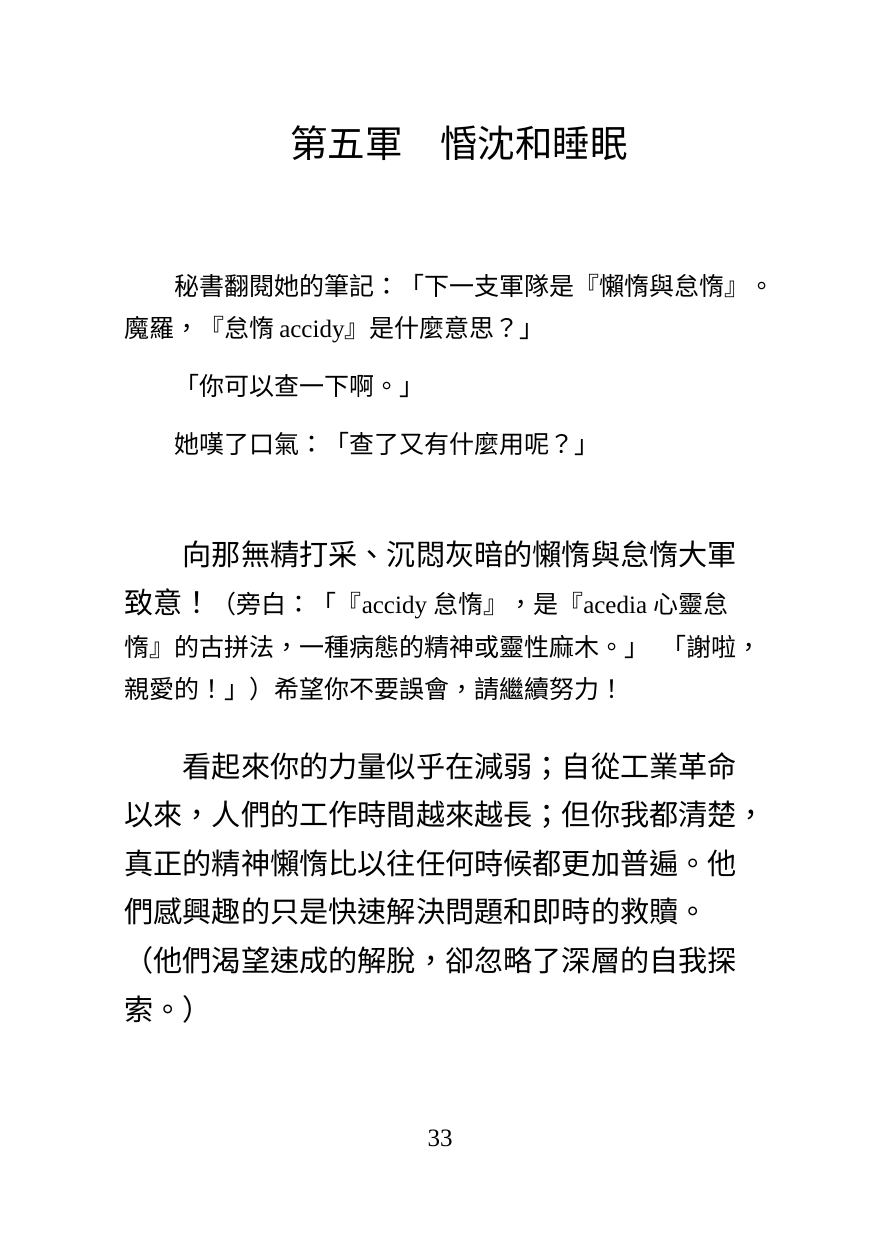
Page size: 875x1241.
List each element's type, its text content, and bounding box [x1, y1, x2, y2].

subtitle 第五軍 惛沈和睡眠 [162, 113, 756, 168]
text 「你可以查一下啊。」 [124, 366, 756, 402]
text 看起來你的力量似乎在減弱；自從工業革命以來，人們的工作時間越來越長；但你我都清楚，真正的精神懶惰比以往任何時候都更加普遍。他們感興趣的只是快速解決問題和即時的救贖。（他們渴望速成的解脫，卻忽略了深層的自我探索。） [124, 743, 756, 1028]
text 秘書翻閱她的筆記：「下一支軍隊是『懶惰與怠惰』。魔羅，『怠惰accidy』是什麼意思？」 [124, 267, 756, 344]
text 她嘆了口氣：「查了又有什麼用呢？」 [124, 424, 756, 460]
text 向那無精打采、沉悶灰暗的懶惰與怠惰大軍致意！（旁白：「『accidy 怠惰』，是『acedia 心靈怠惰』的古拼法，一種病態的精神或靈性麻木。」 「謝啦，親愛的！」）希望你不要誤會，請繼續努力！ [124, 531, 756, 705]
